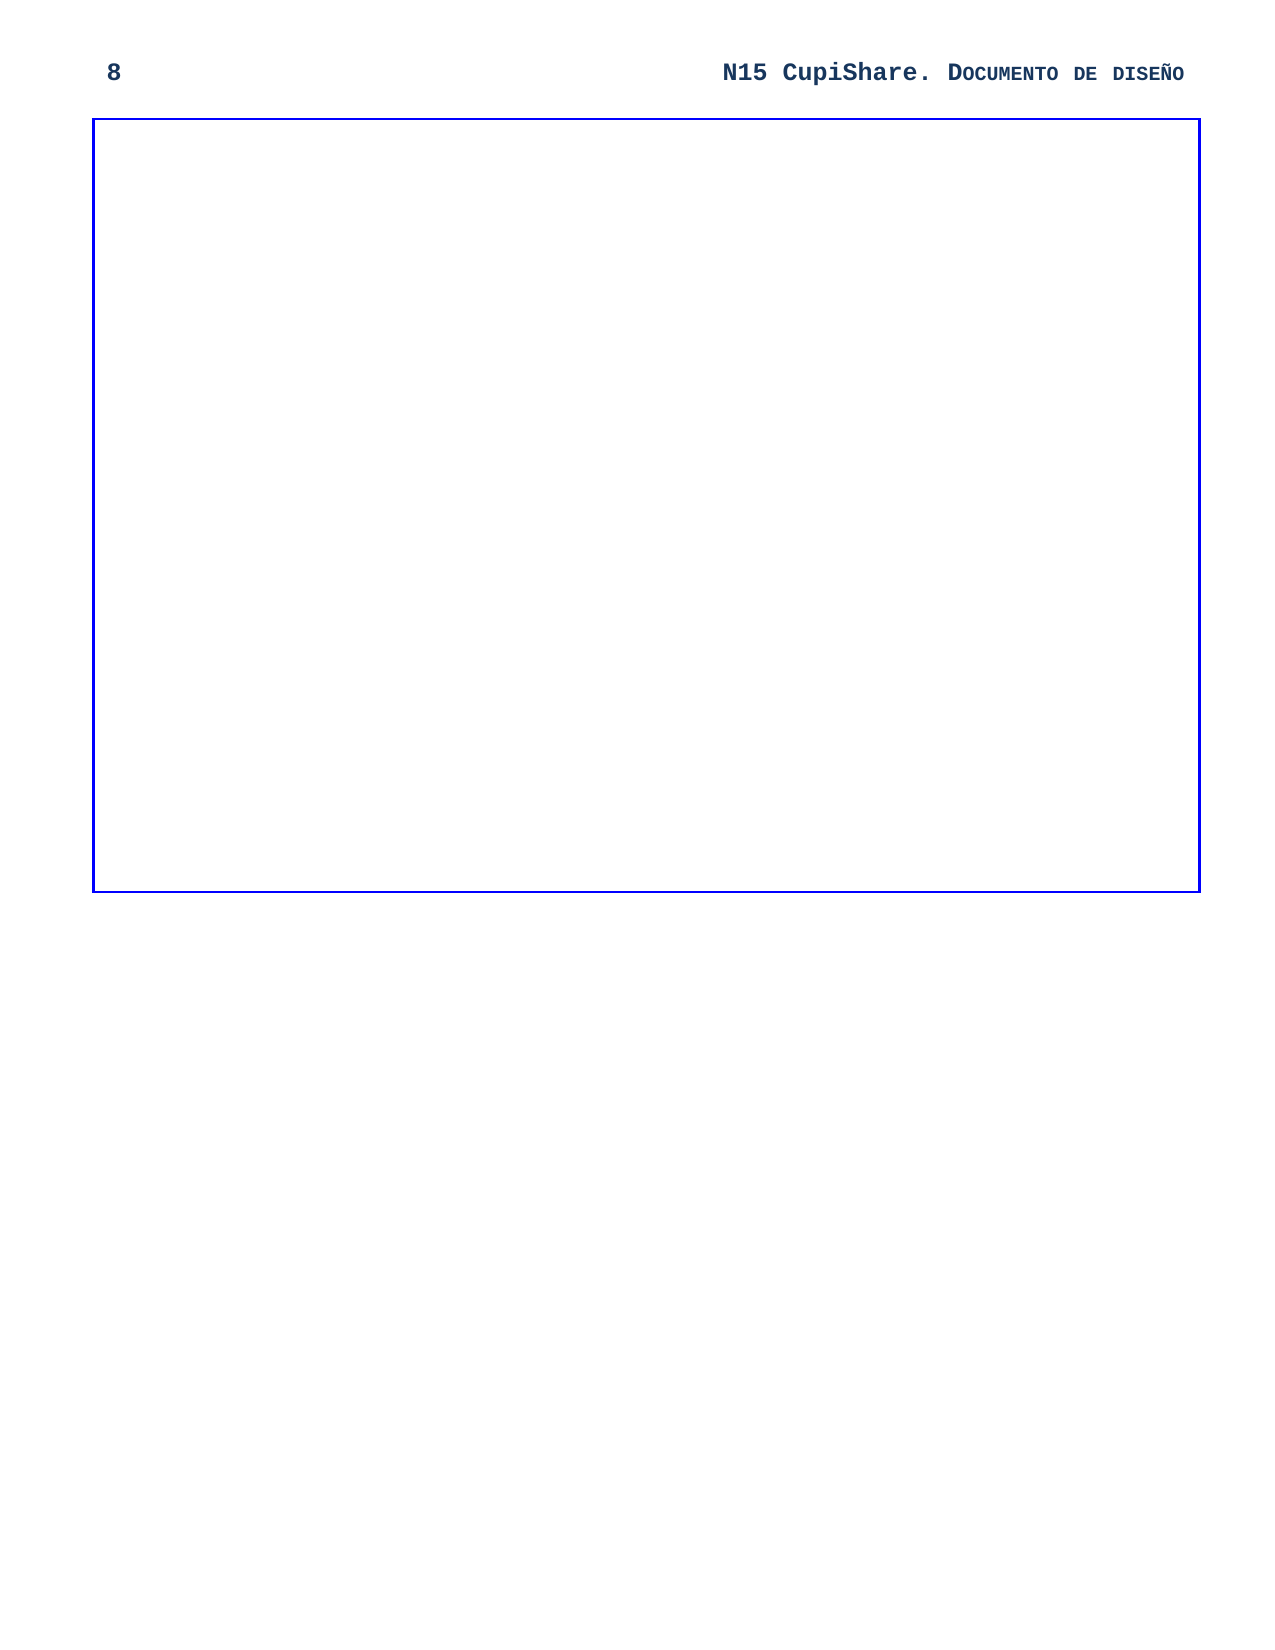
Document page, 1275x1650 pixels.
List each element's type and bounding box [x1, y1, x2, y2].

table_cell [95, 120, 1198, 891]
